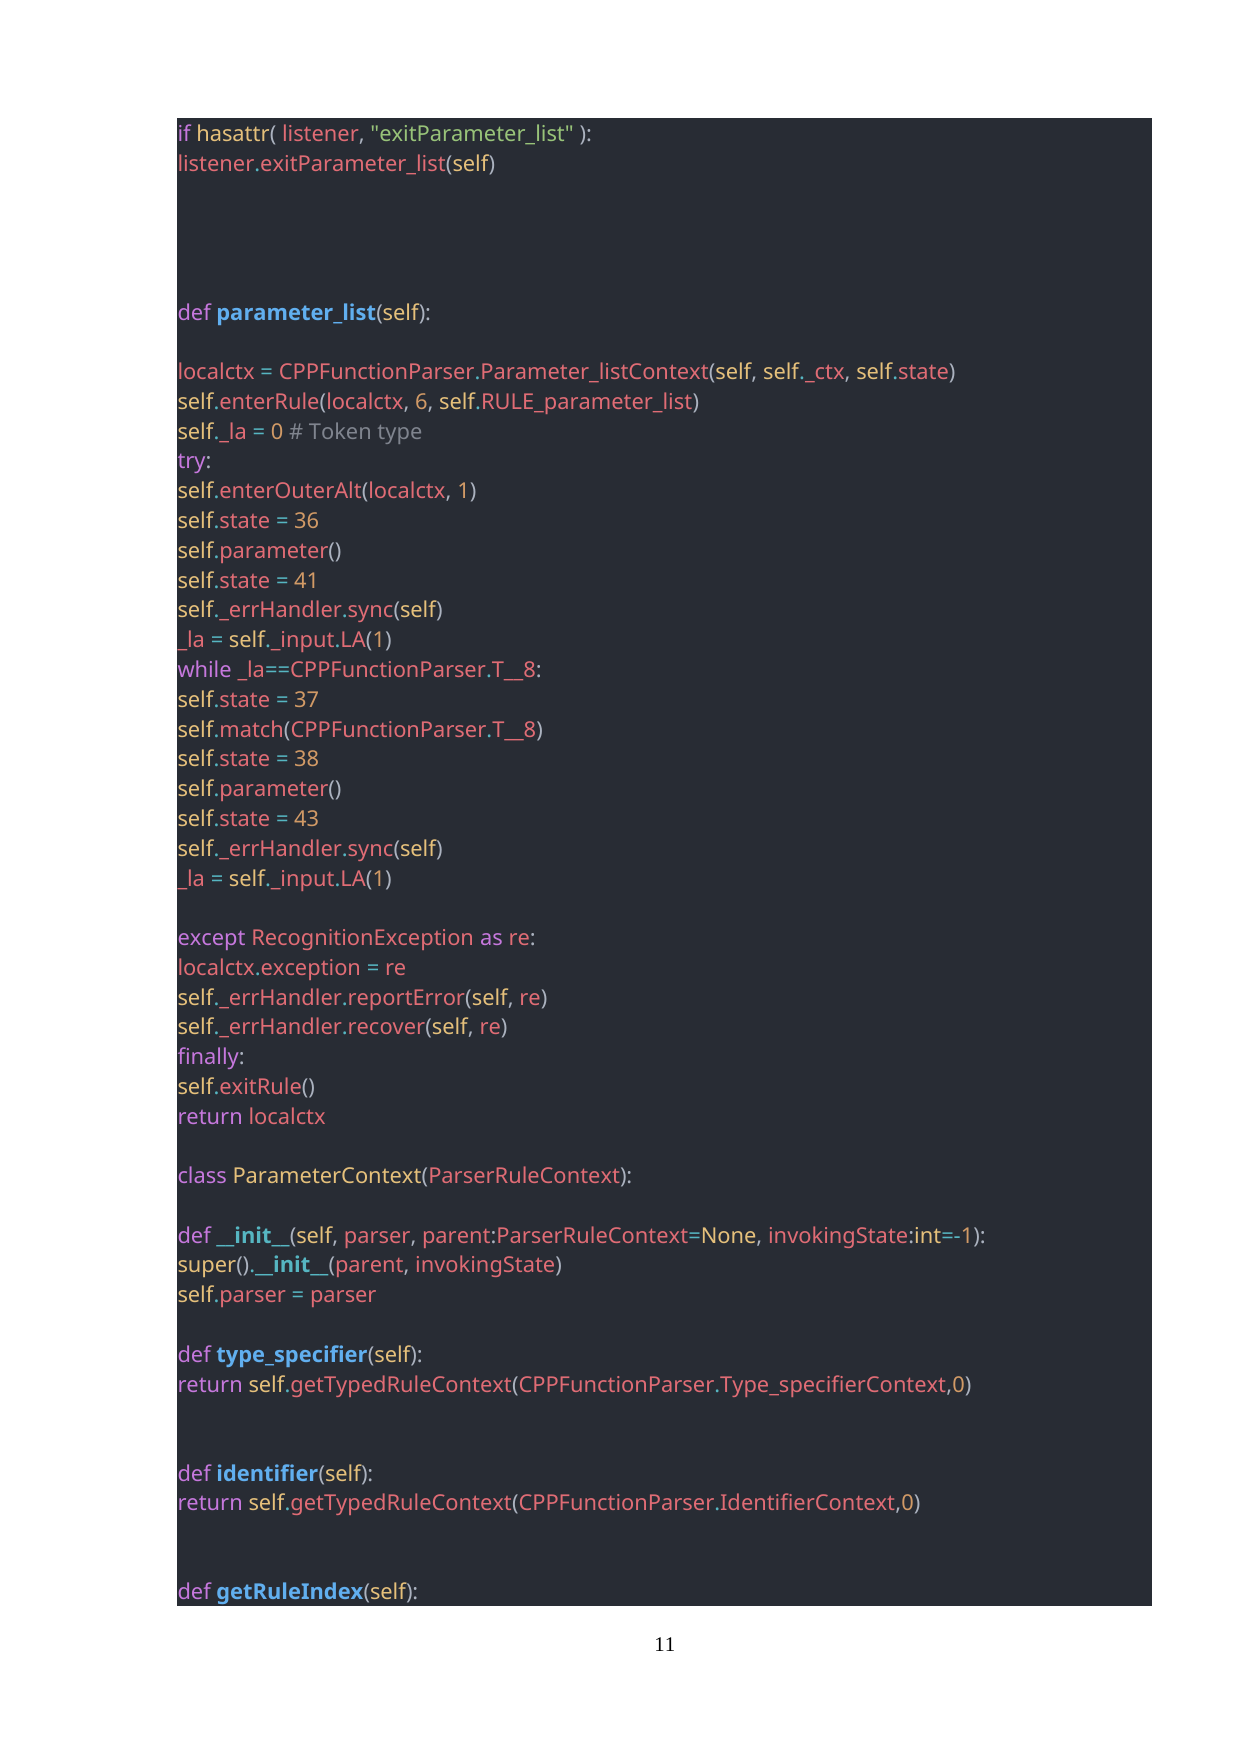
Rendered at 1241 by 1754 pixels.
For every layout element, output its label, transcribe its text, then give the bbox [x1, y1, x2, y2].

text def getRuleIndex(self): [177, 1576, 1152, 1606]
text self._la = 0 # Token type [177, 416, 1152, 445]
text self.state = 41 [177, 564, 1152, 594]
text return localctx [177, 1101, 1152, 1131]
text self.state = 43 [177, 803, 1152, 833]
text self.exitRule() [177, 1071, 1152, 1101]
text self.enterRule(localctx, 6, self.RULE_parameter_list) [177, 386, 1152, 416]
text self._errHandler.sync(self) [177, 594, 1152, 624]
text self.state = 37 [177, 684, 1152, 713]
text self._errHandler.recover(self, re) [177, 1011, 1152, 1041]
text self.parameter() [177, 773, 1152, 803]
text def type_specifier(self): [177, 1339, 1152, 1368]
text self._errHandler.reportError(self, re) [177, 982, 1152, 1011]
text localctx = CPPFunctionParser.Parameter_listContext(self, self._ctx, self.state) [177, 356, 1152, 386]
text except RecognitionException as re: [177, 922, 1152, 952]
text self.parameter() [177, 535, 1152, 564]
text while _la==CPPFunctionParser.T__8: [177, 654, 1152, 684]
text self.state = 36 [177, 505, 1152, 535]
text def identifier(self): [177, 1457, 1152, 1487]
text return self.getTypedRuleContext(CPPFunctionParser.IdentifierContext,0) [177, 1487, 1152, 1517]
text listener.exitParameter_list(self) [177, 148, 1152, 178]
text try: [177, 445, 1152, 475]
text return self.getTypedRuleContext(CPPFunctionParser.Type_specifierContext,0) [177, 1368, 1152, 1398]
text _la = self._input.LA(1) [177, 862, 1152, 892]
text def parameter_list(self): [177, 297, 1152, 326]
text class ParameterContext(ParserRuleContext): [177, 1160, 1152, 1190]
text self.state = 38 [177, 743, 1152, 773]
text self.parser = parser [177, 1279, 1152, 1309]
text self._errHandler.sync(self) [177, 833, 1152, 862]
text self.enterOuterAlt(localctx, 1) [177, 475, 1152, 505]
text super().__init__(parent, invokingState) [177, 1249, 1152, 1279]
text def __init__(self, parser, parent:ParserRuleContext=None, invokingState:int=-1): [177, 1220, 1152, 1249]
text _la = self._input.LA(1) [177, 624, 1152, 654]
text finally: [177, 1041, 1152, 1071]
text self.match(CPPFunctionParser.T__8) [177, 713, 1152, 743]
text localctx.exception = re [177, 952, 1152, 982]
text if hasattr( listener, "exitParameter_list" ): [177, 118, 1152, 148]
